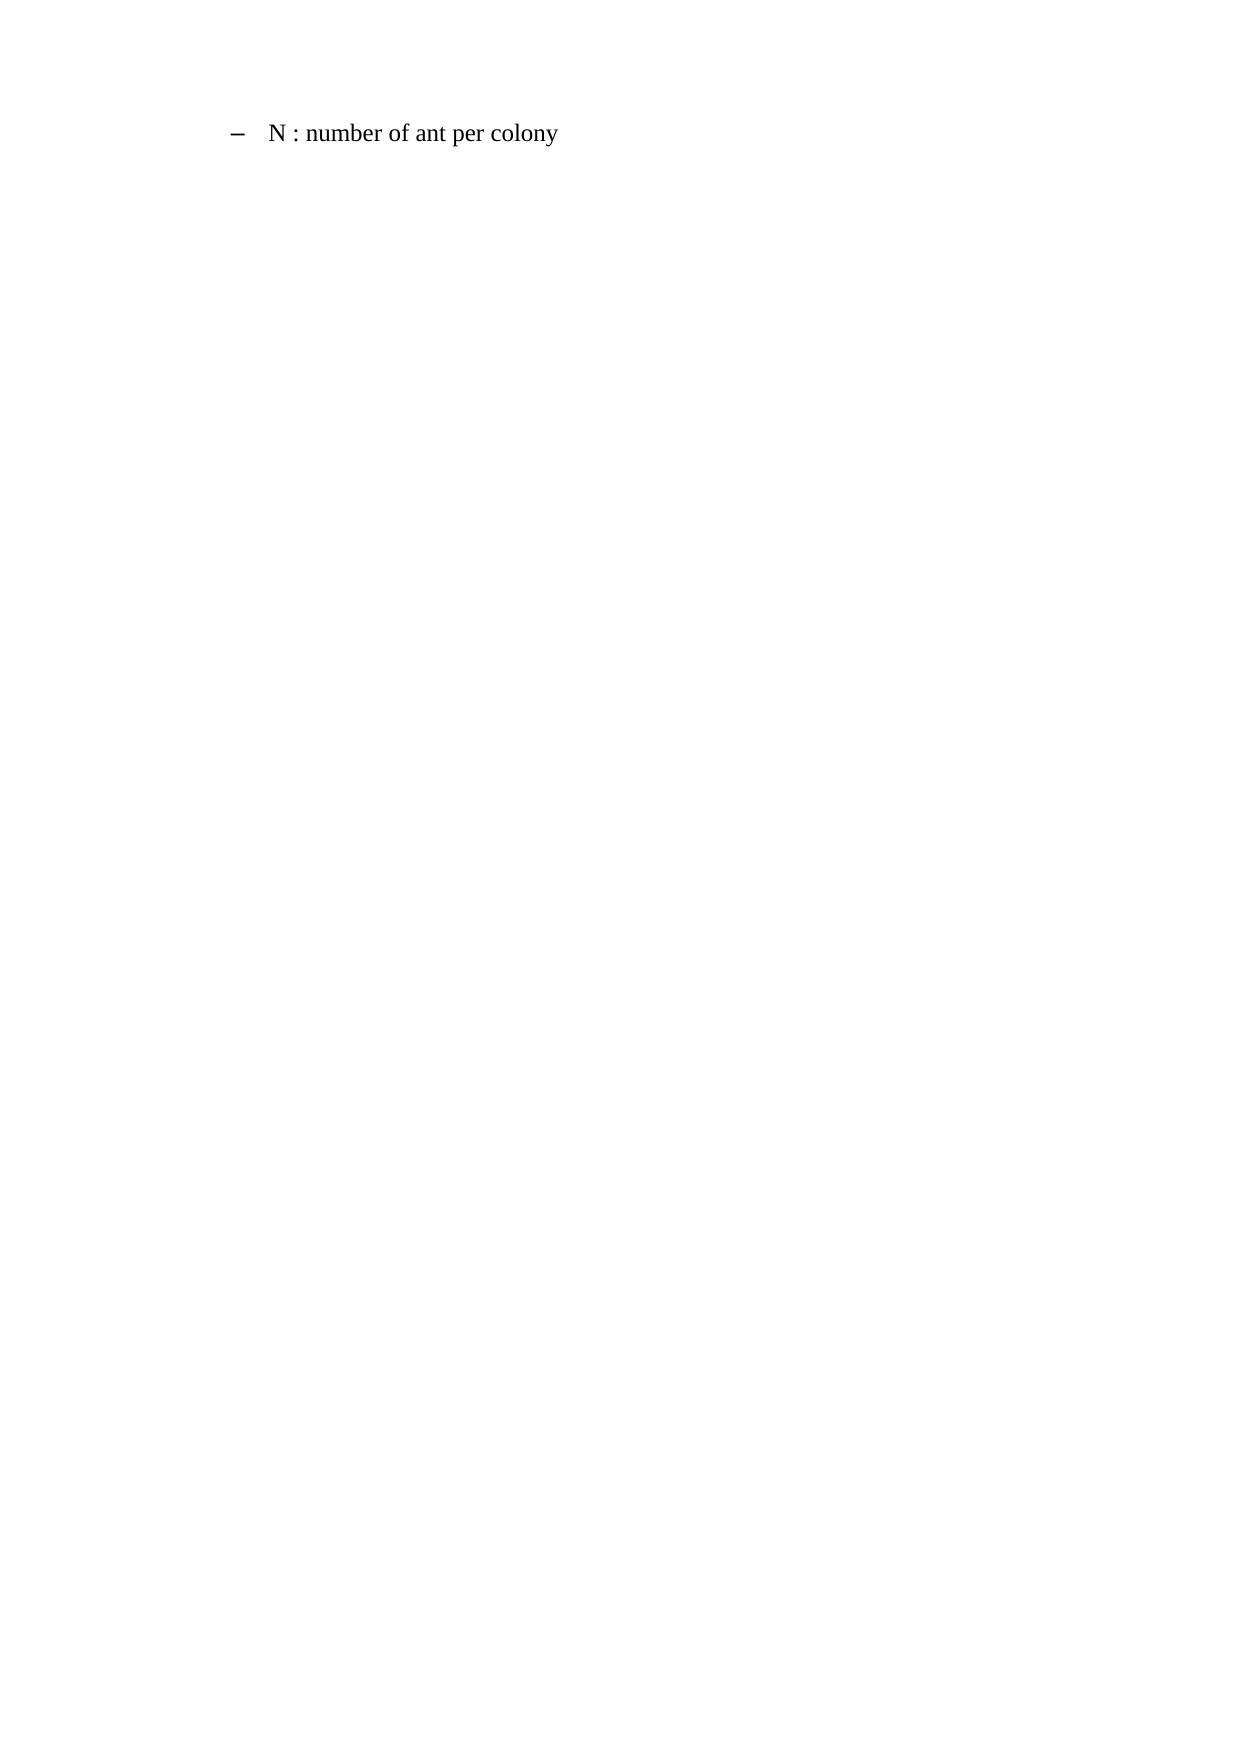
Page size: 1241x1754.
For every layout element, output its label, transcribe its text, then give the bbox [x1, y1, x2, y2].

list N : number of ant per colony [231, 118, 1122, 147]
